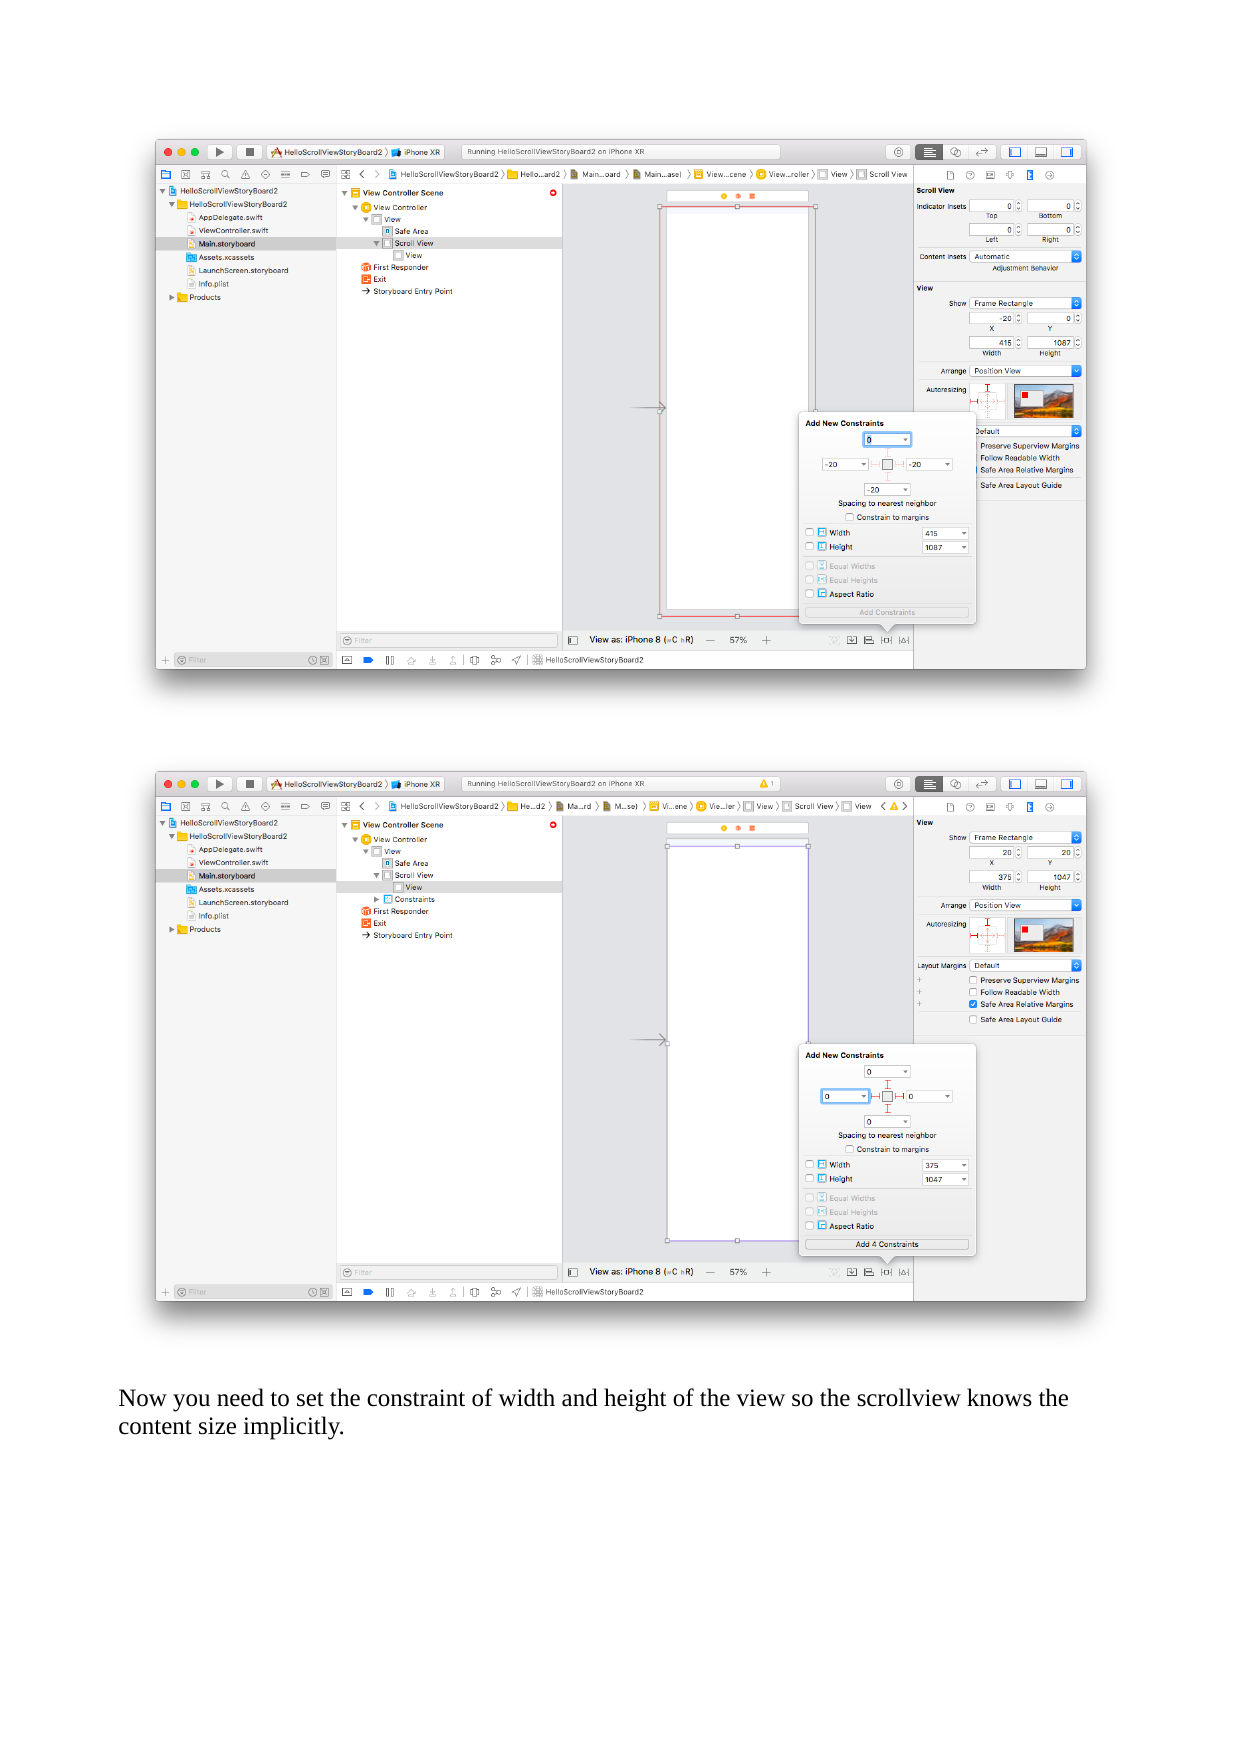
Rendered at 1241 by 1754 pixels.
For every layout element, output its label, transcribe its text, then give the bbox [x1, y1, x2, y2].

text Now you need to set the constraint of width and height of the view so the scrollview knows the content size implicitly. [118, 1383, 1122, 1440]
picture [118, 118, 1123, 722]
picture [118, 750, 1123, 1354]
